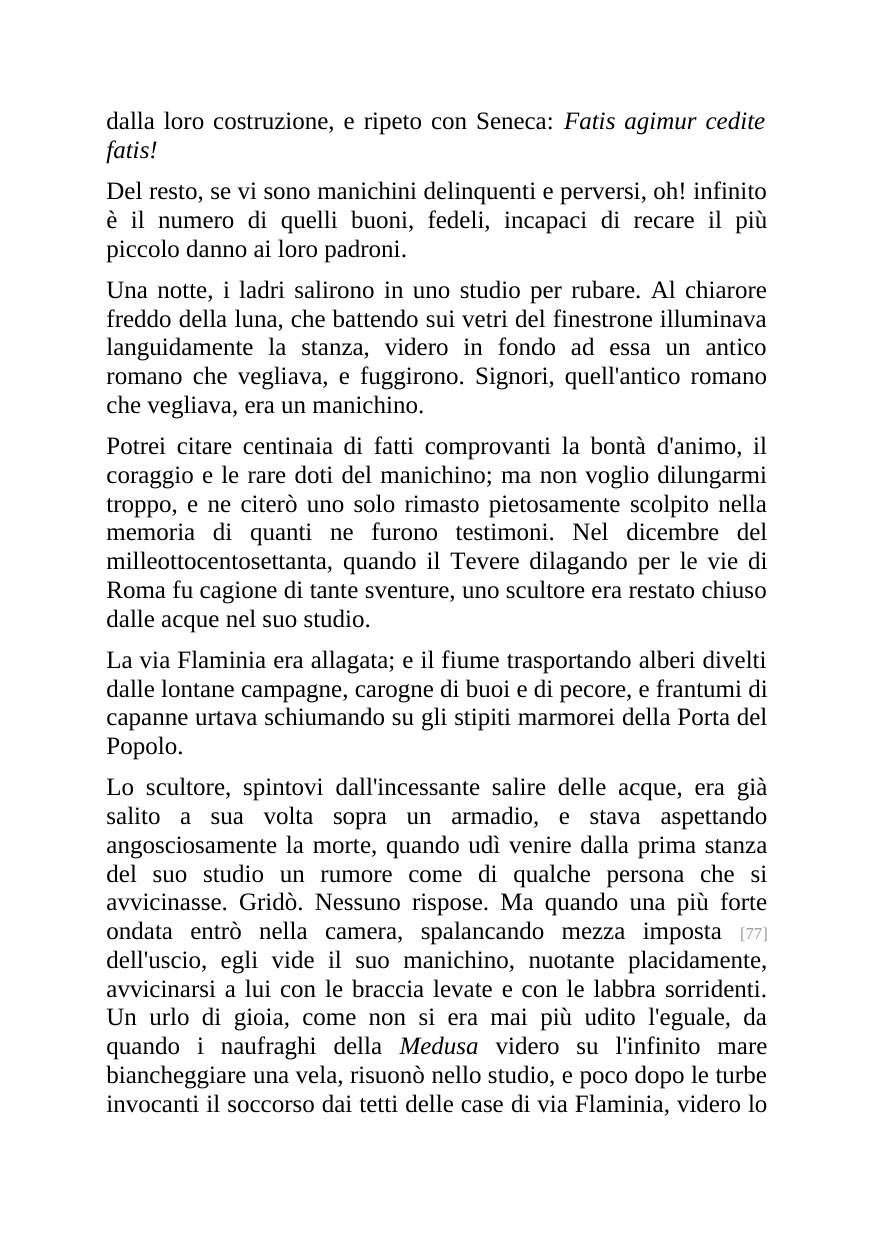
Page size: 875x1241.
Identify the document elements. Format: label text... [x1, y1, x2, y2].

text Potrei citare centinaia di fatti comprovanti la bontà d'animo, il coraggio e le rare doti del manichino; ma non voglio dilungarmi troppo, e ne citerò uno solo rimasto pietosamente scolpito nella memoria di quanti ne furono testimoni. Nel dicembre del milleottocentosettanta, quando il Tevere dilagando per le vie di Roma fu cagione di tante sventure, uno scultore era restato chiuso dalle acque nel suo studio. [106, 431, 768, 632]
text dalla loro costruzione, e ripeto con Seneca: Fatis agimur cedite fatis! [106, 106, 768, 164]
text Del resto, se vi sono manichini delinquenti e perversi, oh! infinito è il numero di quelli buoni, fedeli, incapaci di recare il più piccolo danno ai loro padroni. [106, 176, 768, 262]
text Lo scultore, spintovi dall'incessante salire delle acque, era già salito a sua volta sopra un armadio, e stava aspettando angosciosamente la morte, quando udì venire dalla prima stanza del suo studio un rumore come di qualche persona che si avvicinasse. Gridò. Nessuno rispose. Ma quando una più forte ondata entrò nella camera, spalancando mezza imposta [77] dell'uscio, egli vide il suo manichino, nuotante placidamente, avvicinarsi a lui con le braccia levate e con le labbra sorridenti. Un urlo di gioia, come non si era mai più udito l'eguale, da quando i naufraghi della Medusa videro su l'infinito mare biancheggiare una vela, risuonò nello studio, e poco dopo le turbe invocanti il soccorso dai tetti delle case di via Flaminia, videro lo [106, 772, 768, 1117]
text La via Flaminia era allagata; e il fiume trasportando alberi divelti dalle lontane campagne, carogne di buoi e di pecore, e frantumi di capanne urtava schiumando su gli stipiti marmorei della Porta del Popolo. [106, 645, 768, 760]
text Una notte, i ladri salirono in uno studio per rubare. Al chiarore freddo della luna, che battendo sui vetri del finestrone illuminava languidamente la stanza, videro in fondo ad essa un antico romano che vegliava, e fuggirono. Signori, quell'antico romano che vegliava, era un manichino. [106, 275, 768, 419]
